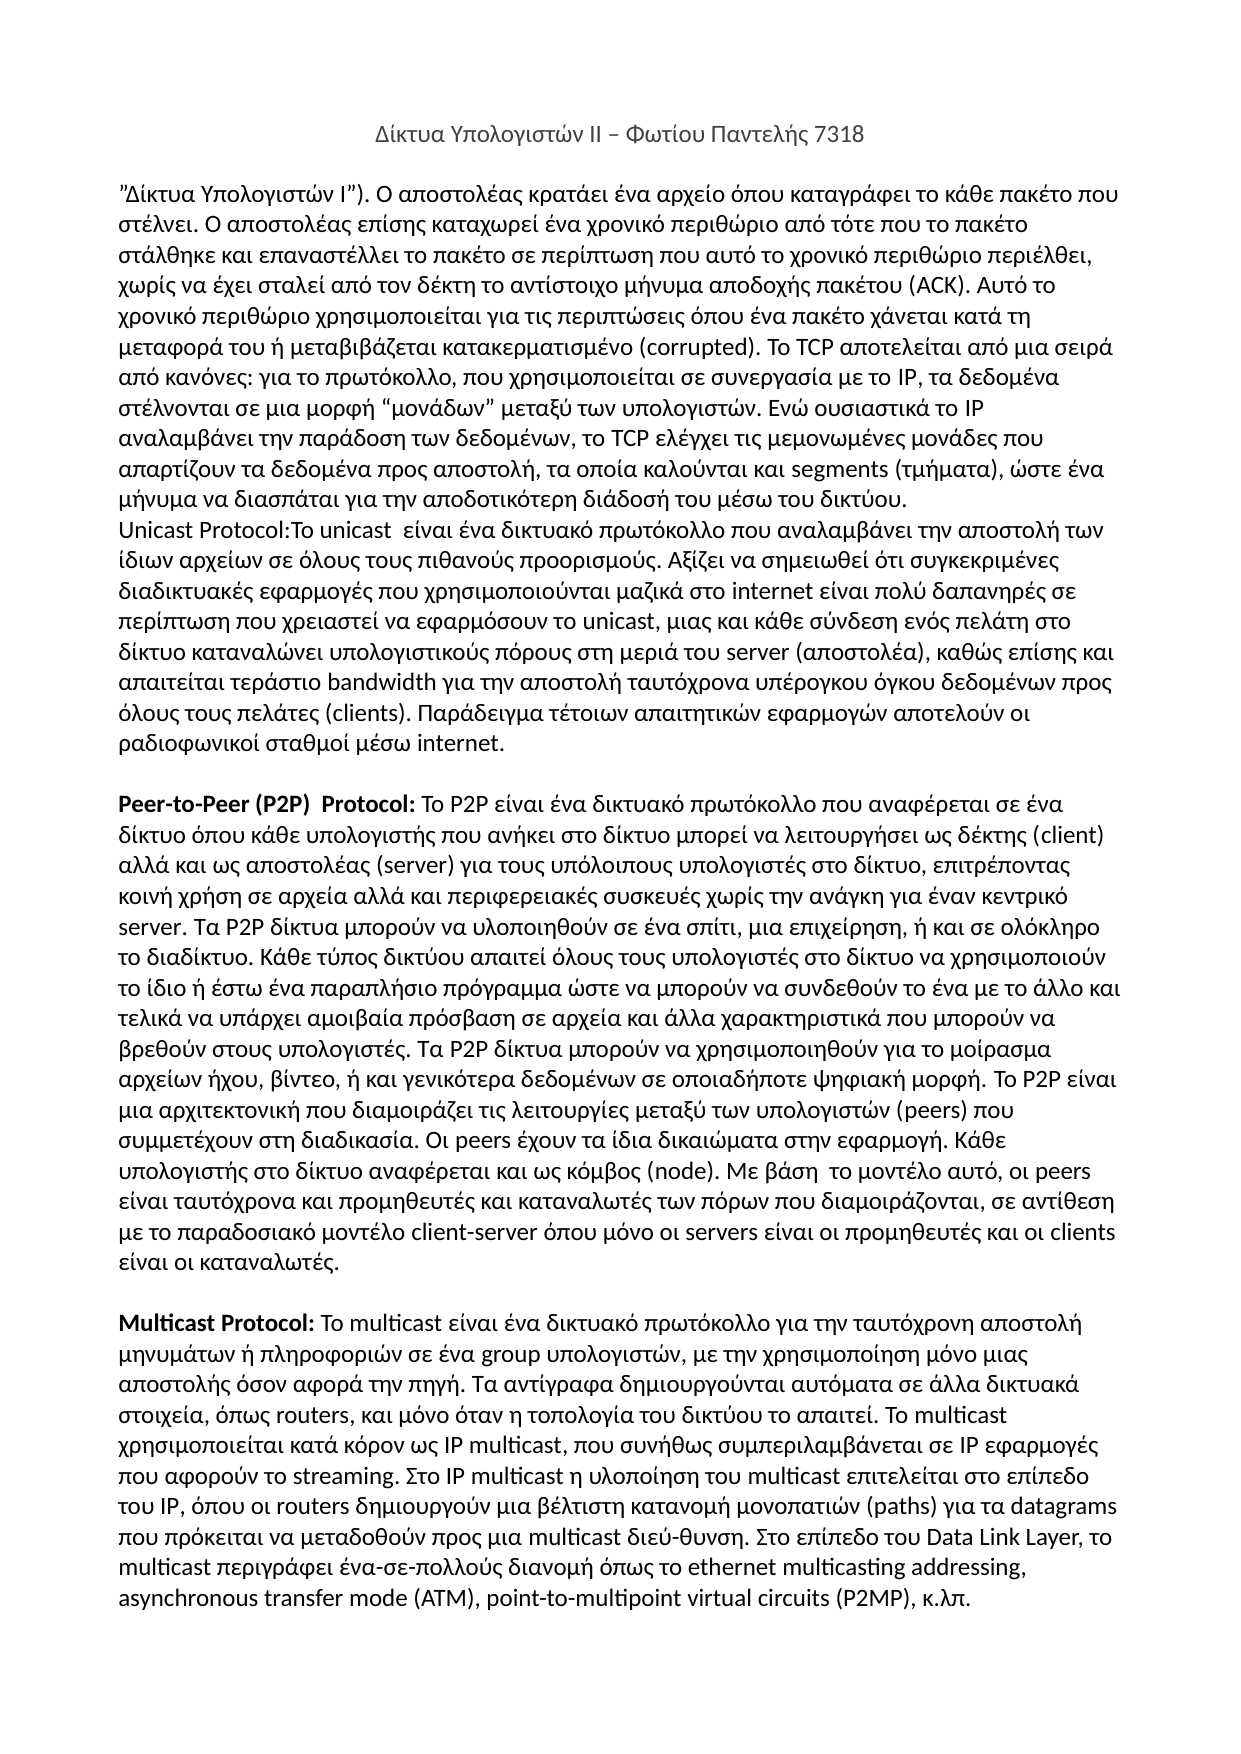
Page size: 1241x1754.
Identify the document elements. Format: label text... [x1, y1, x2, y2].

text Multicast Protocol: To multicast είναι ένα δικτυακό πρωτόκολλο για την ταυτόχρονη αποστολή μηνυμάτων ή πληροφοριών σε ένα group υπολογιστών, με την χρησιμοποίηση μόνο μιας αποστολής όσον αφορά την πηγή. Τα αντίγραφα δημιουργούνται αυτόματα σε άλλα δικτυακά στοιχεία, όπως routers, και μόνο όταν η τοπολογία του δικτύου το απαιτεί. Το multicast χρησιμοποιείται κατά κόρον ως IP multicast, που συνήθως συμπεριλαμβάνεται σε IP εφαρμογές που αφορούν το streaming. Στο IP multicast η υλοποίηση του multicast επιτελείται στο επίπεδο του IP, όπου οι routers δημιουργούν μια βέλτιστη κατανομή μονοπατιών (paths) για τα datagrams που πρόκειται να μεταδοθούν προς μια multicast διεύ-θυνση. Στο επίπεδο του Data Link Layer, το multicast περιγράφει ένα-σε-πολλούς διανομή όπως το ethernet multicasting addressing, asynchronous transfer mode (ATM), point-to-multipoint virtual circuits (P2MP), κ.λπ. [118, 1307, 1122, 1613]
text Peer-to-Peer (P2P) Protocol: To P2P είναι ένα δικτυακό πρωτόκολλο που αναφέρεται σε ένα δίκτυο όπου κάθε υπολογιστής που ανήκει στο δίκτυο μπορεί να λειτουργήσει ως δέκτης (client) αλλά και ως αποστολέας (server) για τους υπόλοιπους υπολογιστές στο δίκτυο, επιτρέποντας κοινή χρήση σε αρχεία αλλά και περιφερειακές συσκευές χωρίς την ανάγκη για έναν κεντρικό server. Tα P2P δίκτυα μπορούν να υλοποιηθούν σε ένα σπίτι, μια επιχείρηση, ή και σε ολόκληρο το διαδίκτυο. Κάθε τύπος δικτύου απαιτεί όλους τους υπολογιστές στο δίκτυο να χρησιμοποιούν το ίδιο ή έστω ένα παραπλήσιο πρόγραμμα ώστε να μπορούν να συνδεθούν το ένα με το άλλο και τελικά να υπάρχει αμοιβαία πρόσβαση σε αρχεία και άλλα χαρακτηριστικά που μπορούν να βρεθούν στους υπολογιστές. Τα P2P δίκτυα μπορούν να χρησιμοποιηθούν για το μοίρασμα αρχείων ήχου, βίντεο, ή και γενικότερα δεδομένων σε οποιαδήποτε ψηφιακή μορφή. To P2P είναι μια αρχιτεκτονική που διαμοιράζει τις λειτουργίες μεταξύ των υπολογιστών (peers) που συμμετέχουν στη διαδικασία. Οι peers έχουν τα ίδια δικαιώματα στην εφαρμογή. Κάθε υπολογιστής στο δίκτυο αναφέρεται και ως κόμβος (node). Με βάση το μοντέλο αυτό, οι peers είναι ταυτόχρονα και προμηθευτές και καταναλωτές των πόρων που διαμοιράζονται, σε αντίθεση με το παραδοσιακό μοντέλο client-server όπου μόνο οι servers είναι οι προμηθευτές και οι clients είναι οι καταναλωτές. [118, 788, 1122, 1277]
text Unicast Protocol:To unicast είναι ένα δικτυακό πρωτόκολλο που αναλαμβάνει την αποστολή των ίδιων αρχείων σε όλους τους πιθανούς προορισμούς. Αξίζει να σημειωθεί ότι συγκεκριμένες διαδικτυακές εφαρμογές που χρησιμοποιούνται μαζικά στο internet είναι πολύ δαπανηρές σε περίπτωση που χρειαστεί να εφαρμόσουν το unicast, μιας και κάθε σύνδεση ενός πελάτη στο δίκτυο καταναλώνει υπολογιστικούς πόρους στη μεριά του server (αποστολέα), καθώς επίσης και απαιτείται τεράστιο bandwidth για την αποστολή ταυτόχρονα υπέρογκου όγκου δεδομένων προς όλους τους πελάτες (clients). Παράδειγμα τέτοιων απαιτητικών εφαρμογών αποτελούν οι ραδιοφωνικοί σταθμοί μέσω internet. [118, 514, 1122, 758]
text ”Δίκτυα Υπολογιστών Ι”). Ο αποστολέας κρατάει ένα αρχείο όπου καταγράφει το κάθε πακέτο που στέλνει. Ο αποστολέας επίσης καταχωρεί ένα χρονικό περιθώριο από τότε που το πακέτο στάλθηκε και επαναστέλλει το πακέτο σε περίπτωση που αυτό το χρονικό περιθώριο περιέλθει, χωρίς να έχει σταλεί από τον δέκτη το αντίστοιχο μήνυμα αποδοχής πακέτου (ACK). Αυτό το χρονικό περιθώριο χρησιμοποιείται για τις περιπτώσεις όπου ένα πακέτο χάνεται κατά τη μεταφορά του ή μεταβιβάζεται κατακερματισμένο (corrupted). To TCP αποτελείται από μια σειρά από κανόνες: για το πρωτόκολλο, που χρησιμοποιείται σε συνεργασία με το IP, τα δεδομένα στέλνονται σε μια μορφή “μονάδων” μεταξύ των υπολογιστών. Ενώ ουσιαστικά το IP αναλαμβάνει την παράδοση των δεδομένων, το TCP ελέγχει τις μεμονωμένες μονάδες που απαρτίζουν τα δεδομένα προς αποστολή, τα οποία καλούνται και segments (τμήματα), ώστε ένα μήνυμα να διασπάται για την αποδοτικότερη διάδοσή του μέσω του δικτύου. [118, 178, 1122, 514]
